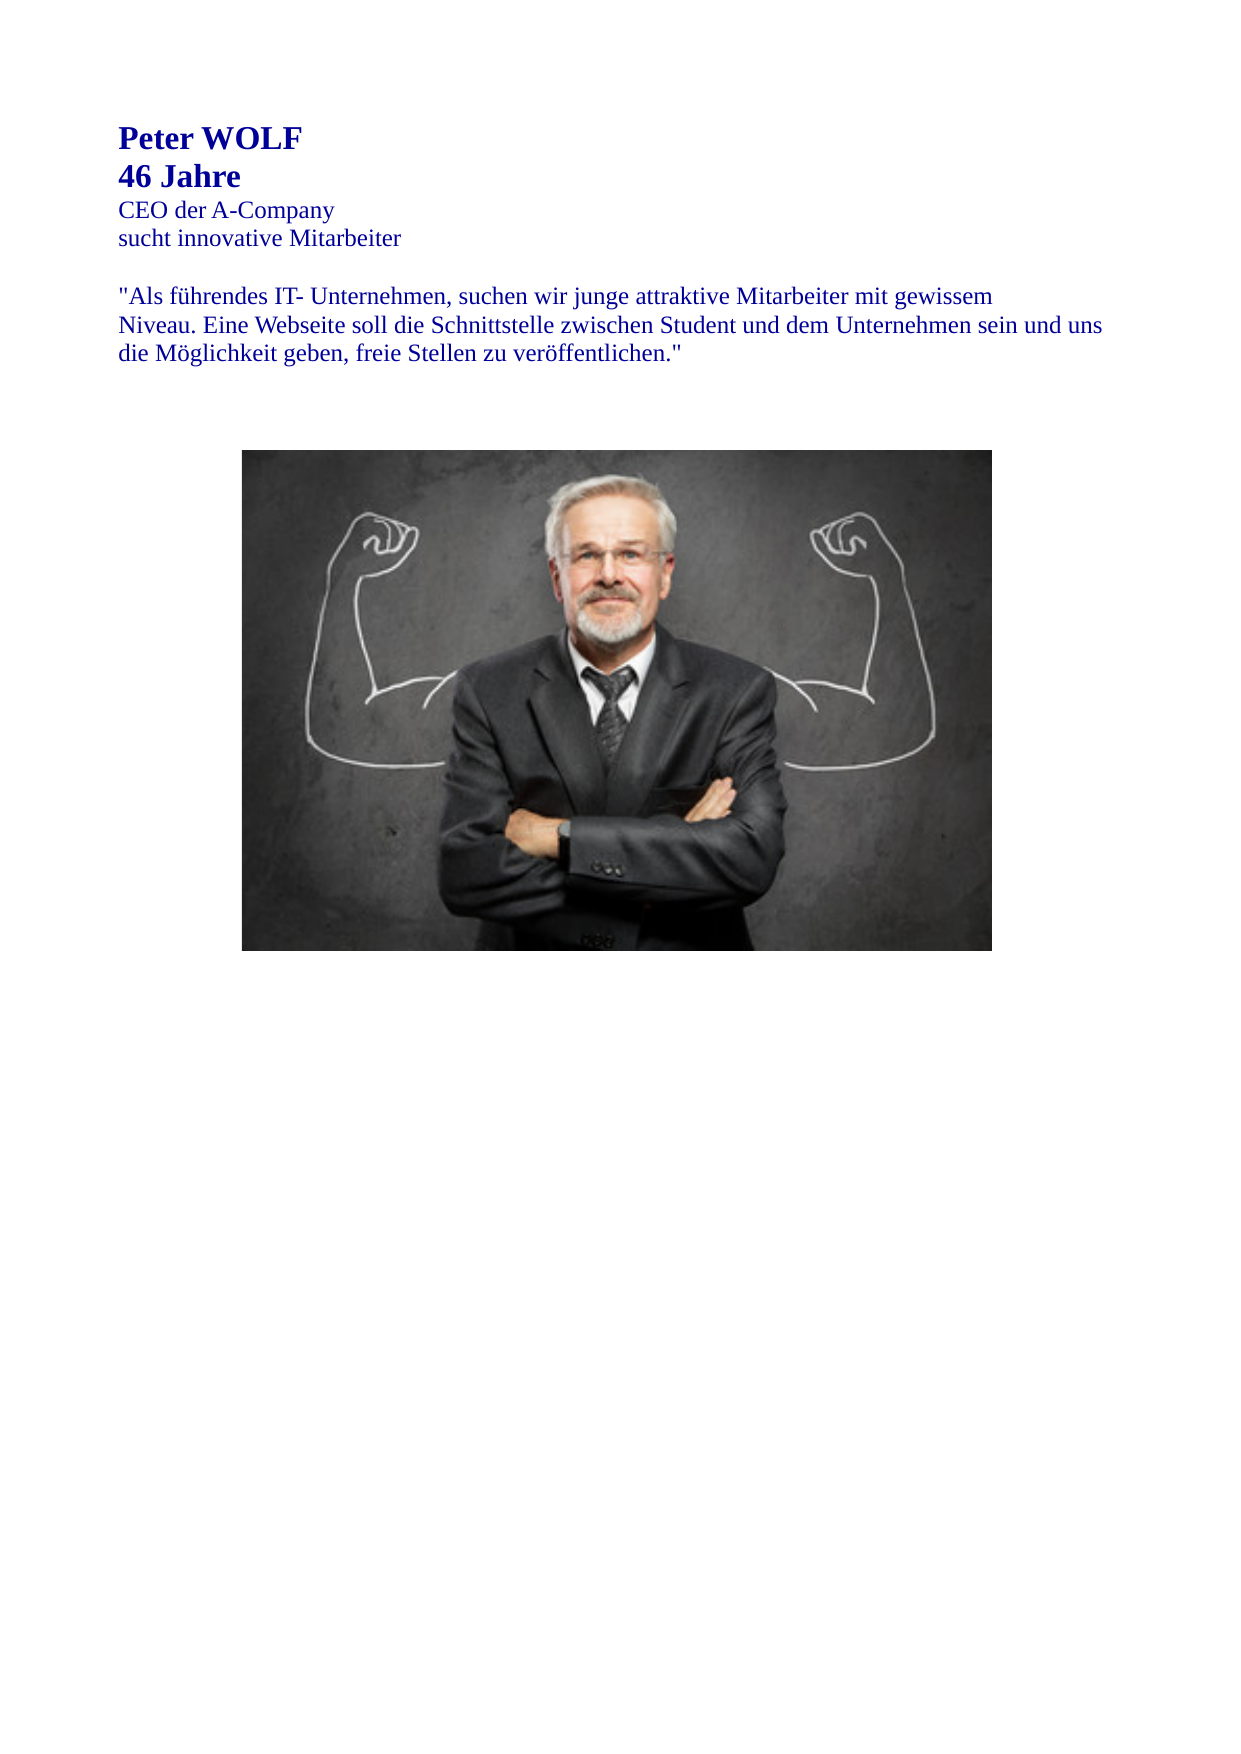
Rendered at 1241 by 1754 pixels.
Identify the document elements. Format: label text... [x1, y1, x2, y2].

text sucht innovative Mitarbeiter [118, 223, 1122, 252]
picture [241, 450, 992, 951]
text CEO der A-Company [118, 195, 1122, 223]
text Peter WOLF [118, 118, 1122, 156]
text Niveau. Eine Webseite soll die Schnittstelle zwischen Student und dem Unternehmen sein und uns die Möglichkeit geben, freie Stellen zu veröffentlichen." [118, 310, 1122, 367]
text "Als führendes IT- Unternehmen, suchen wir junge attraktive Mitarbeiter mit gewissem [118, 281, 1122, 310]
text 46 Jahre [118, 156, 1122, 195]
